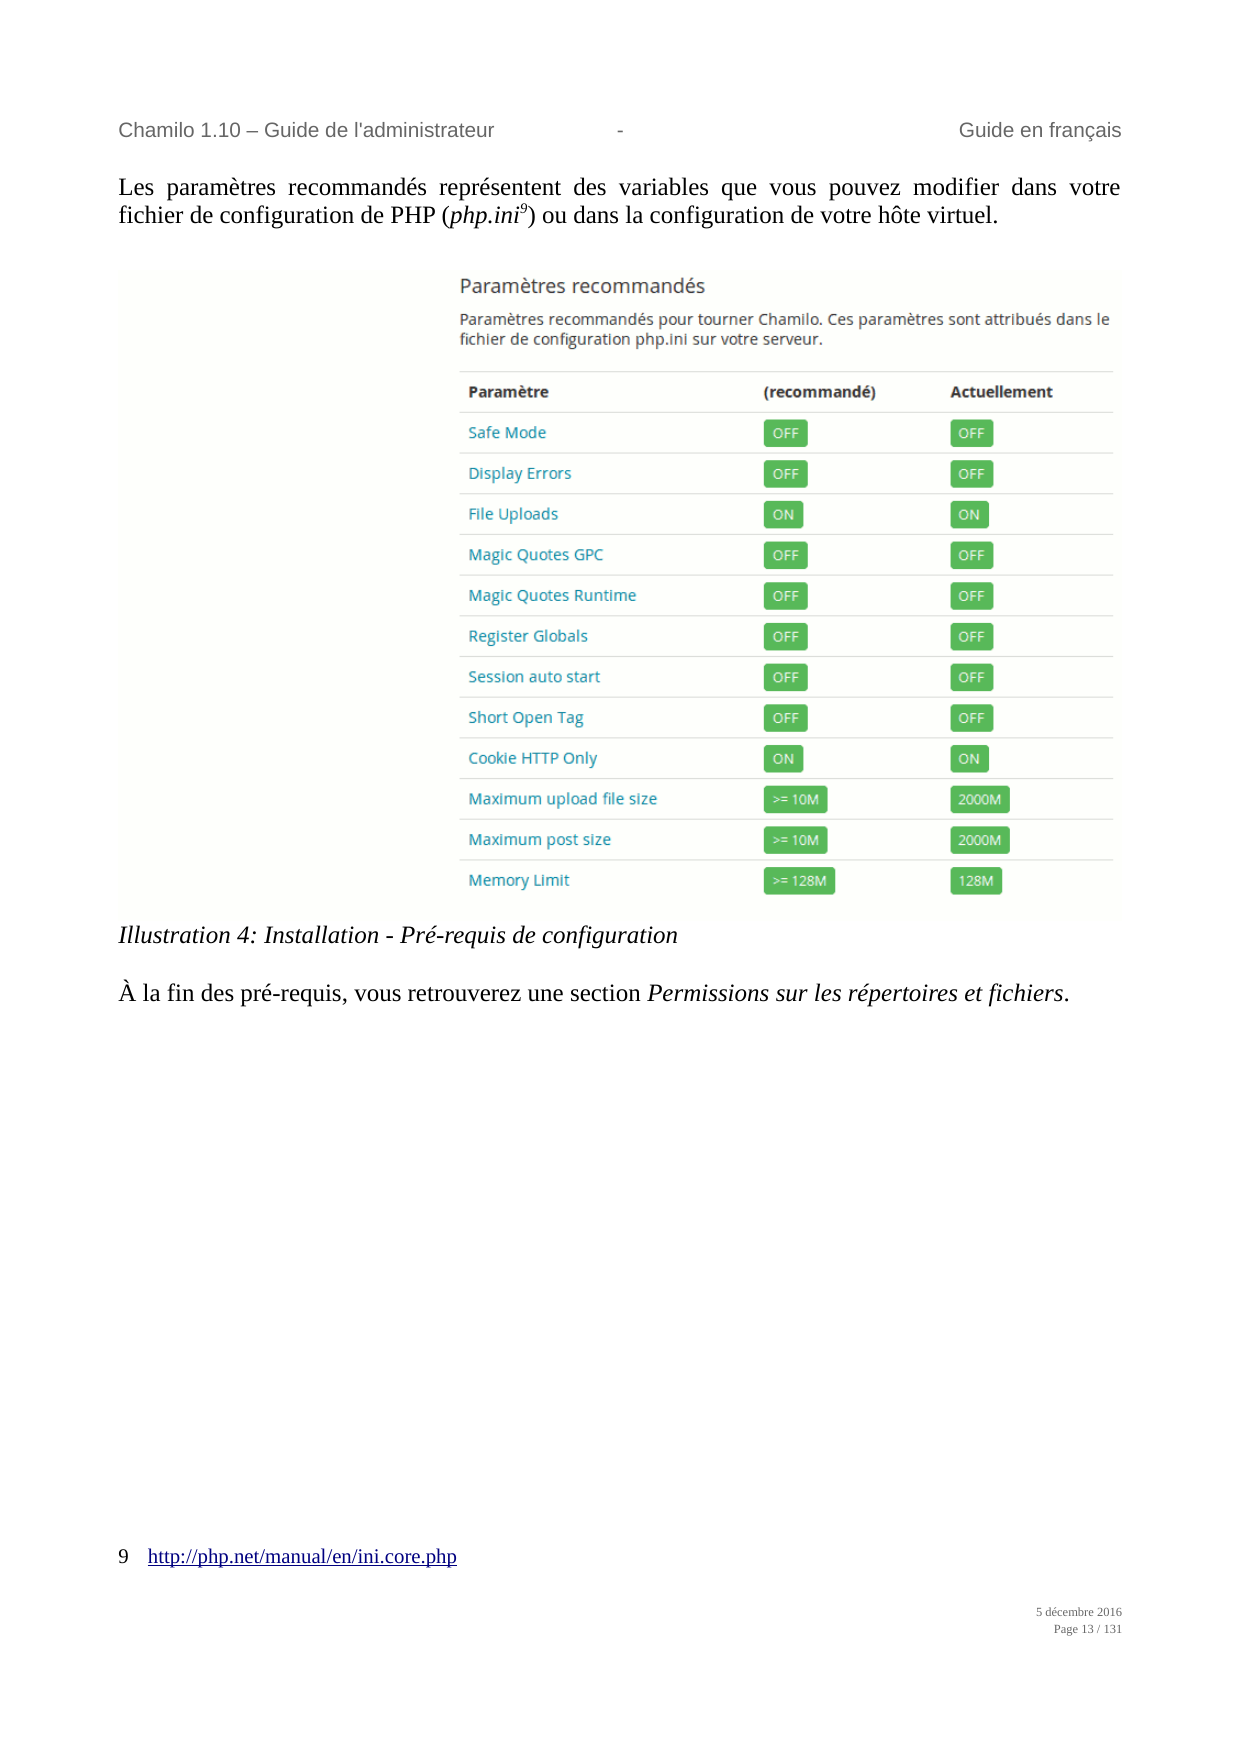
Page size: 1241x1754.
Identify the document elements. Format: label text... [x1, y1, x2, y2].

text http://php.net/manual/en/ini.core.php [118, 1544, 1122, 1568]
text Les paramètres recommandés représentent des variables que vous pouvez modifier dans votre fichier de configuration de PHP (php.ini) ou dans la configuration de votre hôte virtuel. [118, 172, 1122, 229]
text À la fin des pré-requis, vous retrouverez une section Permissions sur les répertoires et fichiers. [118, 978, 1122, 1007]
text Illustration 4: Installation - Pré-requis de configuration [118, 921, 1122, 949]
picture [118, 270, 1122, 921]
